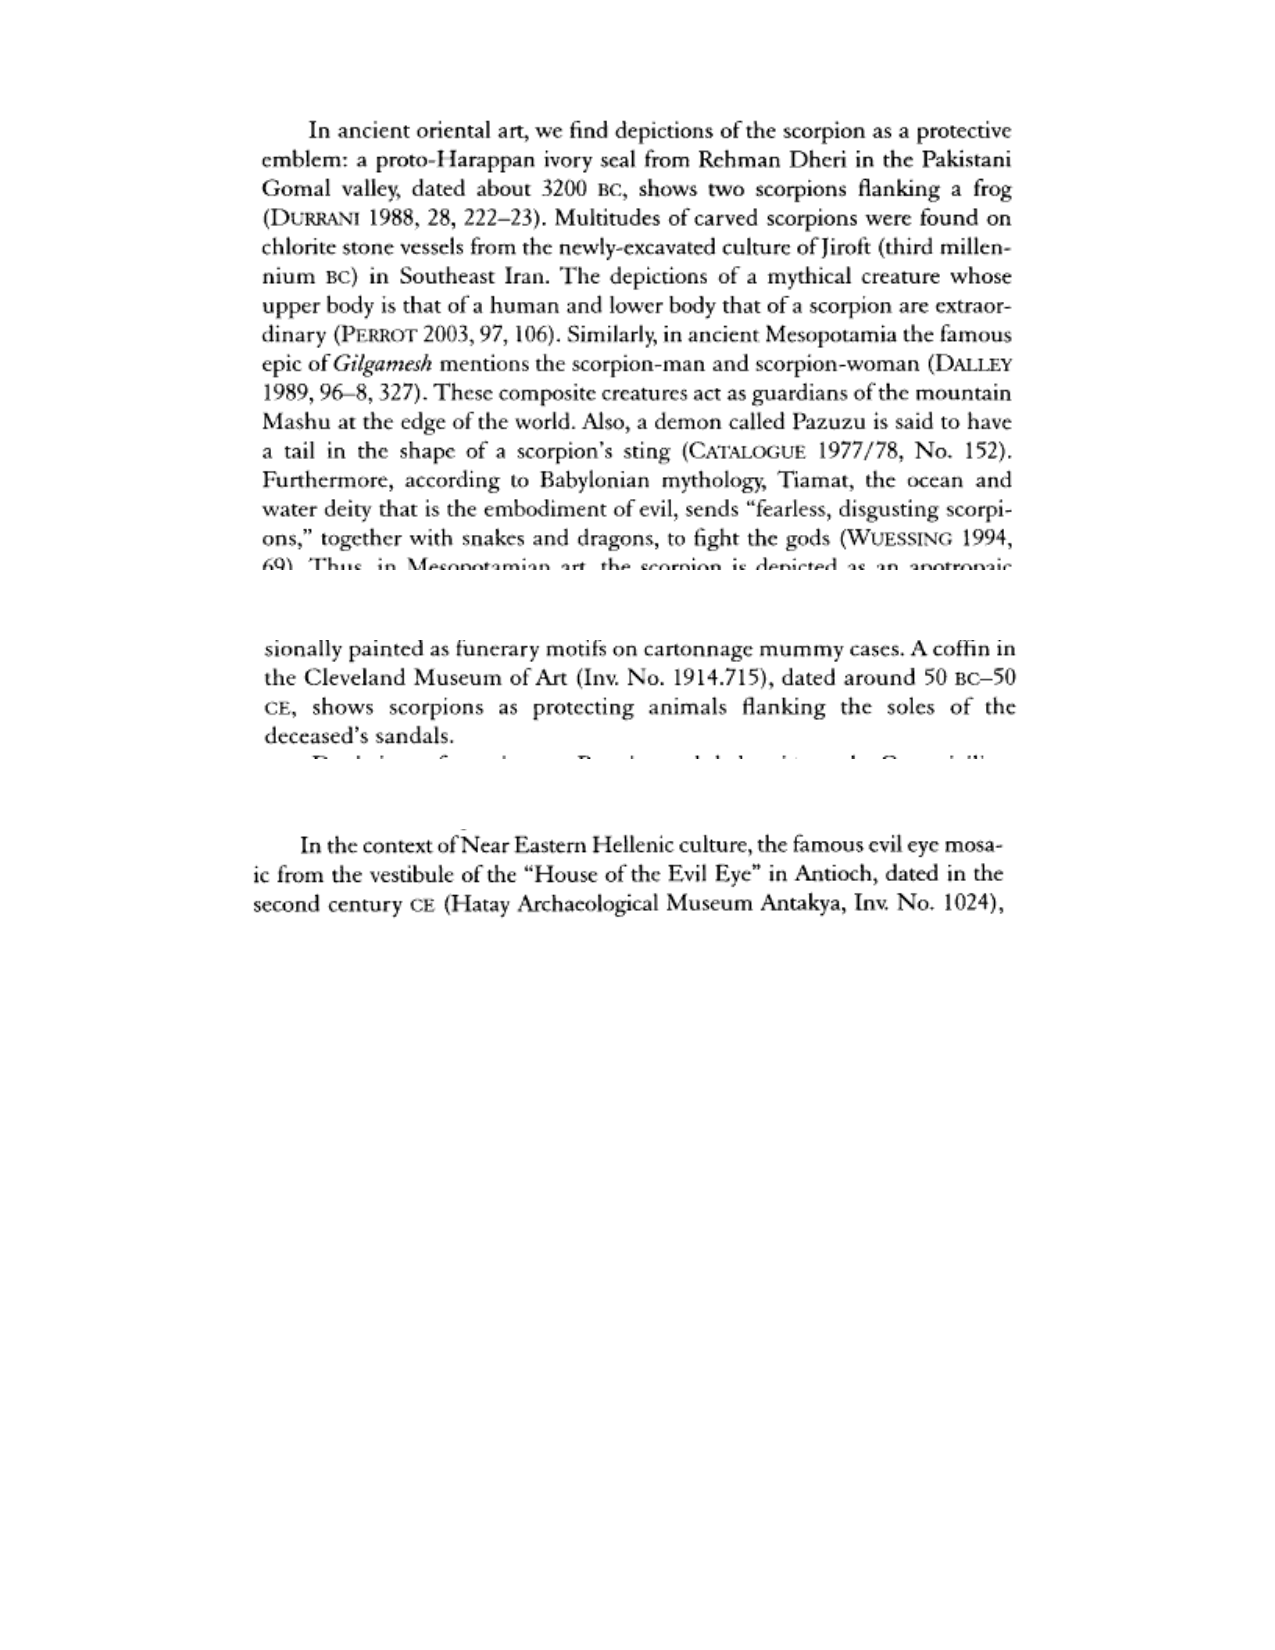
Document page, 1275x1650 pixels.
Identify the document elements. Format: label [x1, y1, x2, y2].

picture [243, 640, 1032, 759]
picture [246, 118, 1029, 570]
picture [245, 829, 1030, 947]
